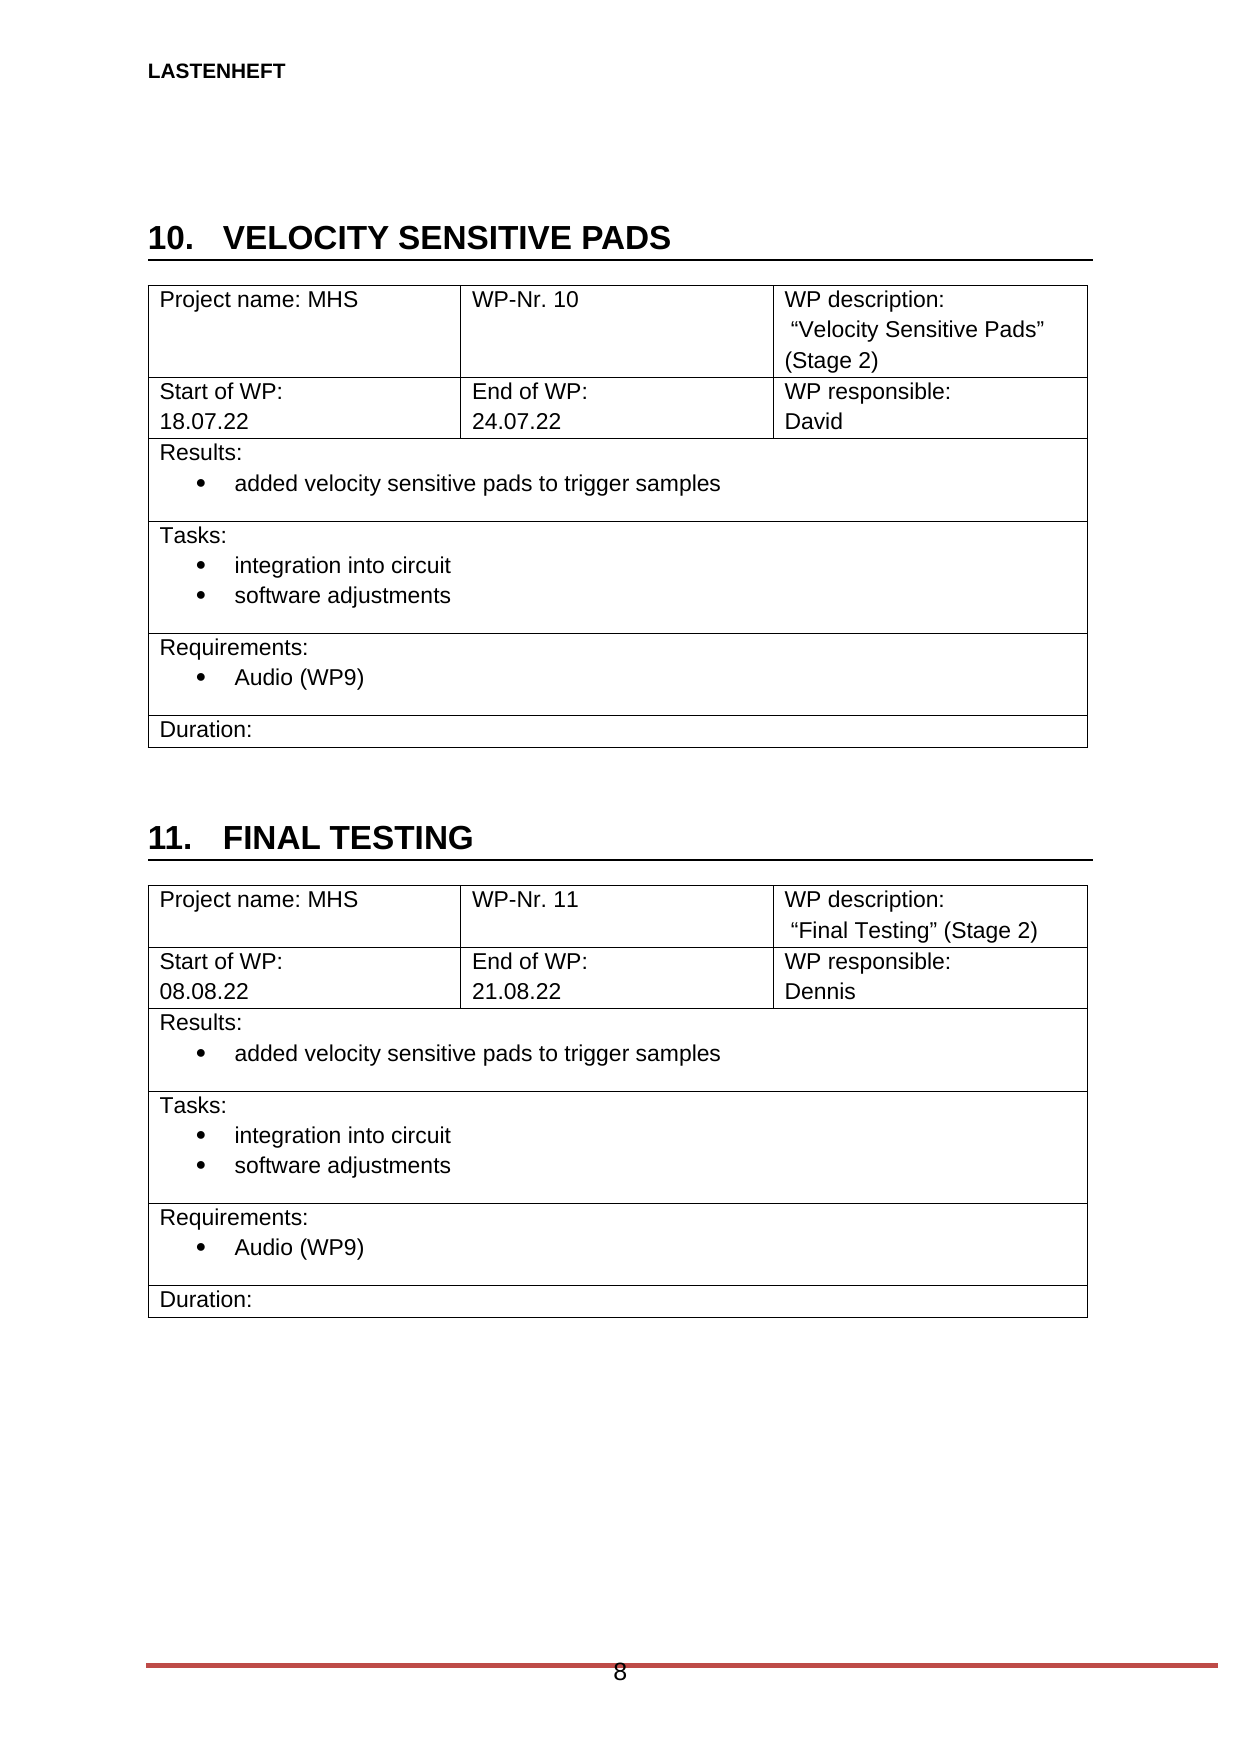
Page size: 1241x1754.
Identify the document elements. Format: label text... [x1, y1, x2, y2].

table_header Project name: MHS [149, 886, 460, 947]
table_header WP-Nr. 11 [461, 886, 773, 947]
table_cell Tasks: integration into circuit software adjustments [149, 1092, 1087, 1203]
table_header Project name: MHS [149, 286, 460, 377]
table_cell [461, 1286, 1087, 1317]
table_cell WP responsible: Dennis [774, 948, 1087, 1008]
table_header WP-Nr. 10 [461, 286, 773, 377]
table_cell Duration: [149, 1286, 461, 1317]
table_cell Duration: [149, 716, 461, 747]
table_cell Requirements: Audio (WP9) [149, 1204, 1087, 1285]
subtitle Velocity Sensitive Pads [148, 218, 1093, 259]
table_cell Results: added velocity sensitive pads to trigger samples [149, 1009, 1087, 1091]
table_header WP description: “Velocity Sensitive Pads” (Stage 2) [774, 286, 1087, 377]
table_header WP description: “Final Testing” (Stage 2) [774, 886, 1087, 947]
table_cell Requirements: Audio (WP9) [149, 634, 1087, 715]
table_cell Tasks: integration into circuit software adjustments [149, 522, 1087, 633]
table_cell End of WP: 24.07.22 [461, 378, 773, 438]
subtitle Final TESTING [148, 818, 1093, 859]
table_cell Start of WP: 18.07.22 [149, 378, 460, 438]
table_cell [461, 716, 1087, 747]
table_cell Results: added velocity sensitive pads to trigger samples [149, 439, 1087, 521]
table_cell Start of WP: 08.08.22 [149, 948, 460, 1008]
table_cell WP responsible: David [774, 378, 1087, 438]
table_cell End of WP: 21.08.22 [461, 948, 773, 1008]
